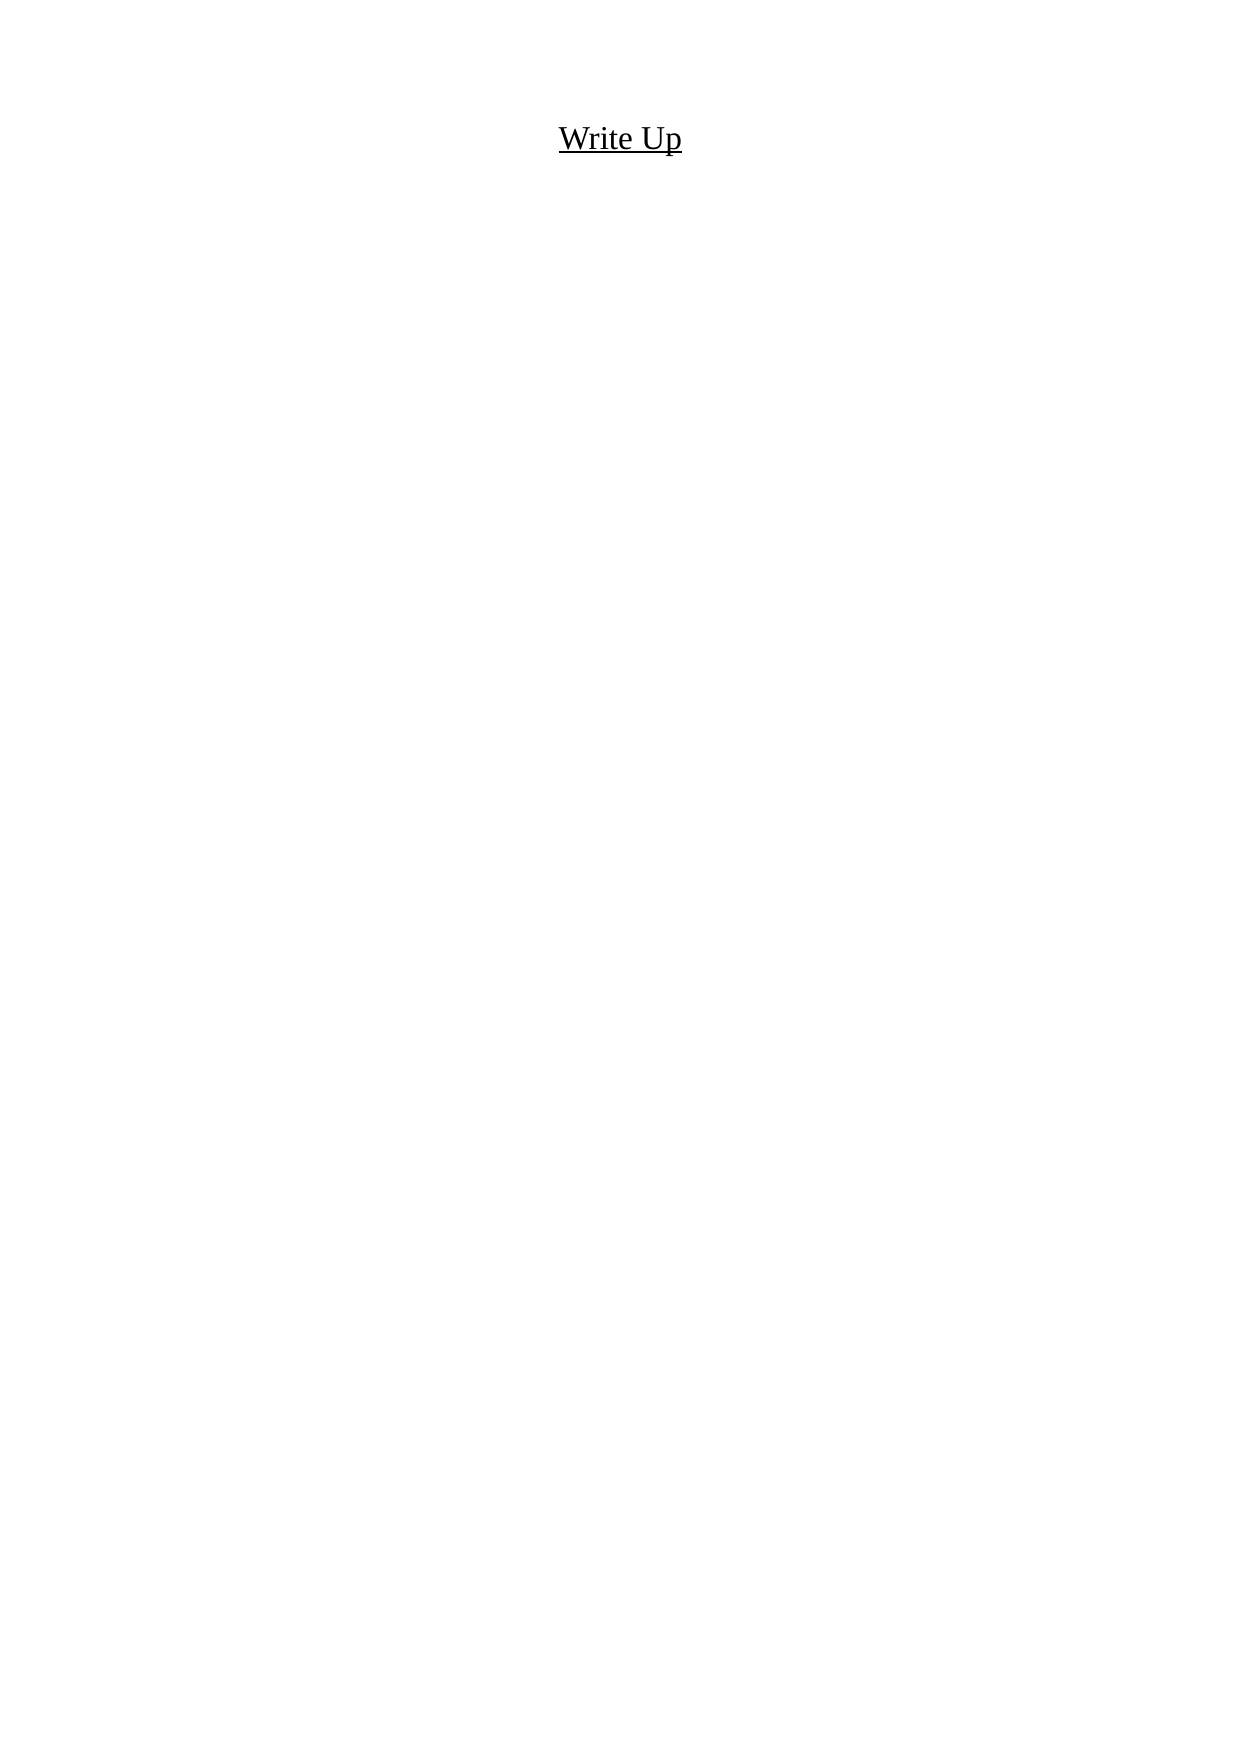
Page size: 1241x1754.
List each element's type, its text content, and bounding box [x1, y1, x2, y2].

text Write Up [118, 118, 1122, 156]
